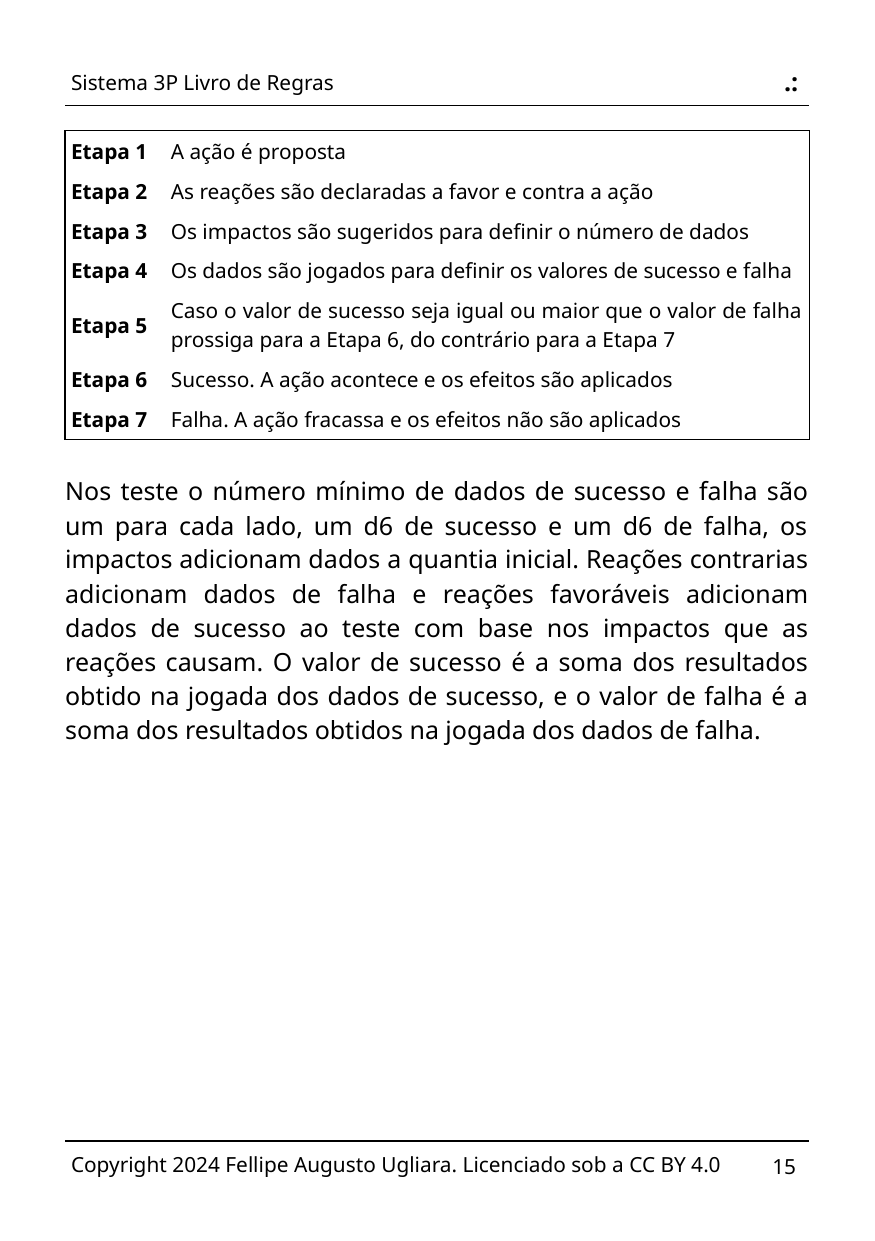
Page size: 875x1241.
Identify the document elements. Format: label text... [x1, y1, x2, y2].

table_header Etapa 1 [66, 131, 165, 171]
table_cell Etapa 7 [66, 399, 165, 439]
table_cell Etapa 3 [66, 211, 165, 251]
table_cell Etapa 2 [66, 171, 165, 211]
table_cell As reações são declaradas a favor e contra a ação [165, 171, 809, 211]
table_cell Etapa 6 [66, 359, 165, 399]
table_cell Os dados são jogados para definir os valores de sucesso e falha [165, 251, 809, 291]
table_cell Sucesso. A ação acontece e os efeitos são aplicados [165, 359, 809, 399]
table_cell Etapa 5 [66, 291, 165, 359]
text Nos teste o número mínimo de dados de sucesso e falha são um para cada lado, um d6 de sucesso e um d6 de falha, os impactos adicionam dados a quantia inicial. Reações contrarias adicionam dados de falha e reações favoráveis adicionam dados de sucesso ao teste com base nos impactos que as reações causam. O valor de sucesso é a soma dos resultados obtido na jogada dos dados de sucesso, e o valor de falha é a soma dos resultados obtidos na jogada dos dados de falha. [65, 474, 809, 747]
table_cell Caso o valor de sucesso seja igual ou maior que o valor de falha prossiga para a Etapa 6, do contrário para a Etapa 7 [165, 291, 809, 359]
table_cell Os impactos são sugeridos para definir o número de dados [165, 211, 809, 251]
table_header A ação é proposta [165, 131, 809, 171]
table_cell Etapa 4 [66, 251, 165, 291]
table_cell Falha. A ação fracassa e os efeitos não são aplicados [165, 399, 809, 439]
